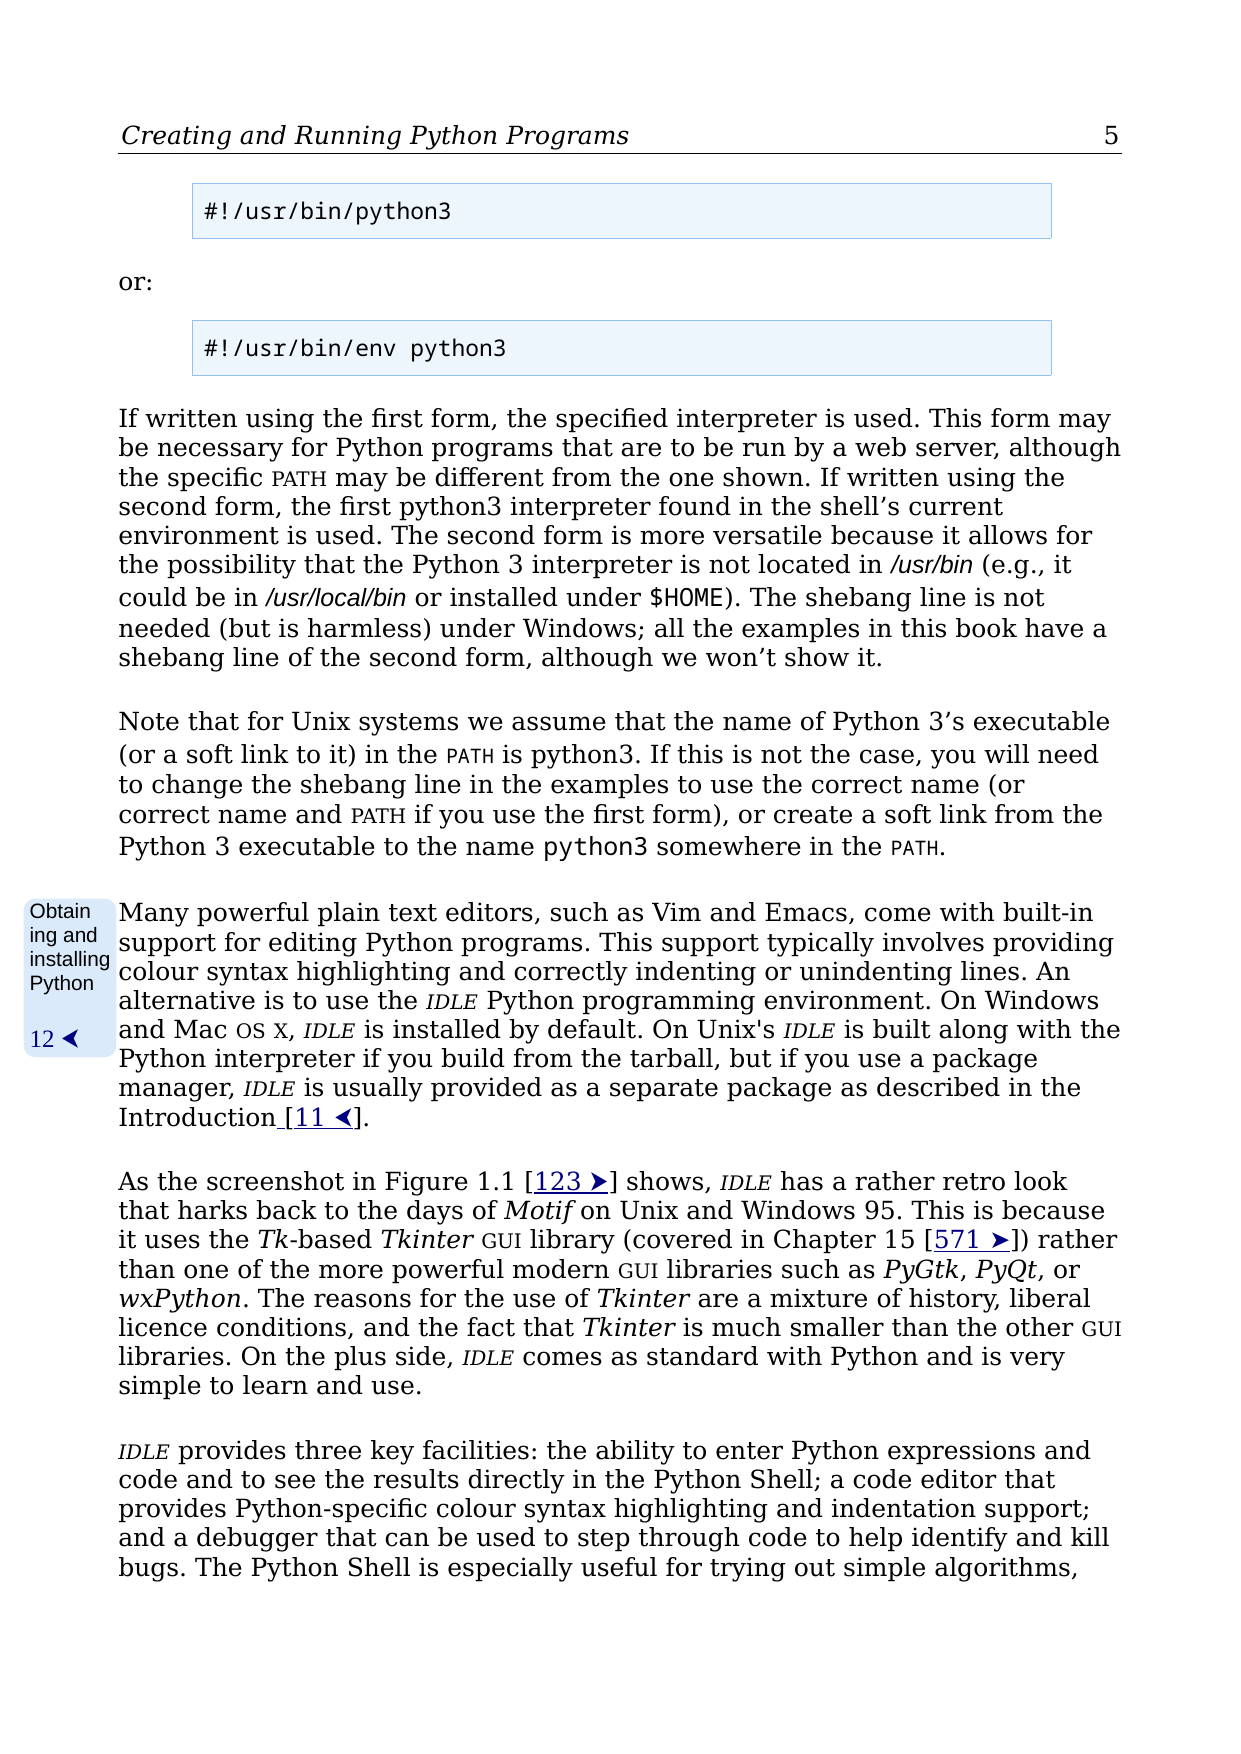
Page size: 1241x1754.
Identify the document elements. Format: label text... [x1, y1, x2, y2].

text Many powerful plain text editors, such as Vim and Emacs, come with built-in support for editing Python programs. This support typically involves providing colour syntax highlighting and correctly indenting or unindenting lines. An alternative is to use the idle Python programming environment. On Windows and Mac os x, idle is installed by default. On Unix's idle is built along with the Python interpreter if you build from the tarball, but if you use a package manager, idle is usually provided as a separate package as described in the Introduction [11 ⮜]. [118, 898, 1122, 1132]
text As the screenshot in Figure 1.1 [123 ⮞] shows, idle has a rather retro look that harks back to the days of Motif on Unix and Windows 95. This is because it uses the Tk-based Tkinter gui library (covered in Chapter 15 [571 ➤]) rather than one of the more powerful modern gui libraries such as PyGtk, PyQt, or wxPython. The reasons for the use of Tkinter are a mixture of history, liberal licence conditions, and the fact that Tkinter is much smaller than the other gui libraries. On the plus side, idle comes as standard with Python and is very simple to learn and use. [118, 1167, 1122, 1401]
text Note that for Unix systems we assume that the name of Python 3’s executable (or a soft link to it) in the path is python3. If this is not the case, you will need to change the shebang line in the examples to use the correct name (or correct name and path if you use the first form), or create a soft link from the Python 3 executable to the name python3 somewhere in the path. [118, 707, 1122, 863]
text or: [118, 267, 1122, 296]
text If written using the first form, the specified interpreter is used. This form may be necessary for Python programs that are to be run by a web server, although the specific path may be different from the one shown. If written using the second form, the first python3 interpreter found in the shell’s current environment is used. The second form is more versatile because it allows for the possibility that the Python 3 interpreter is not located in /usr/bin (e.g., it could be in /usr/local/bin or installed under $HOME). The shebang line is not needed (but is harmless) under Windows; all the examples in this book have a shebang line of the second form, although we won’t show it. [118, 404, 1122, 672]
text idle provides three key facilities: the ability to enter Python expressions and code and to see the results directly in the Python Shell; a code editor that provides Python-specific colour syntax highlighting and indentation support; and a debugger that can be used to step through code to help identify and kill bugs. The Python Shell is especially useful for trying out simple algorithms, [118, 1436, 1122, 1582]
text #!/usr/bin/python3 [193, 184, 1051, 238]
text #!/usr/bin/env python3 [193, 321, 1051, 375]
